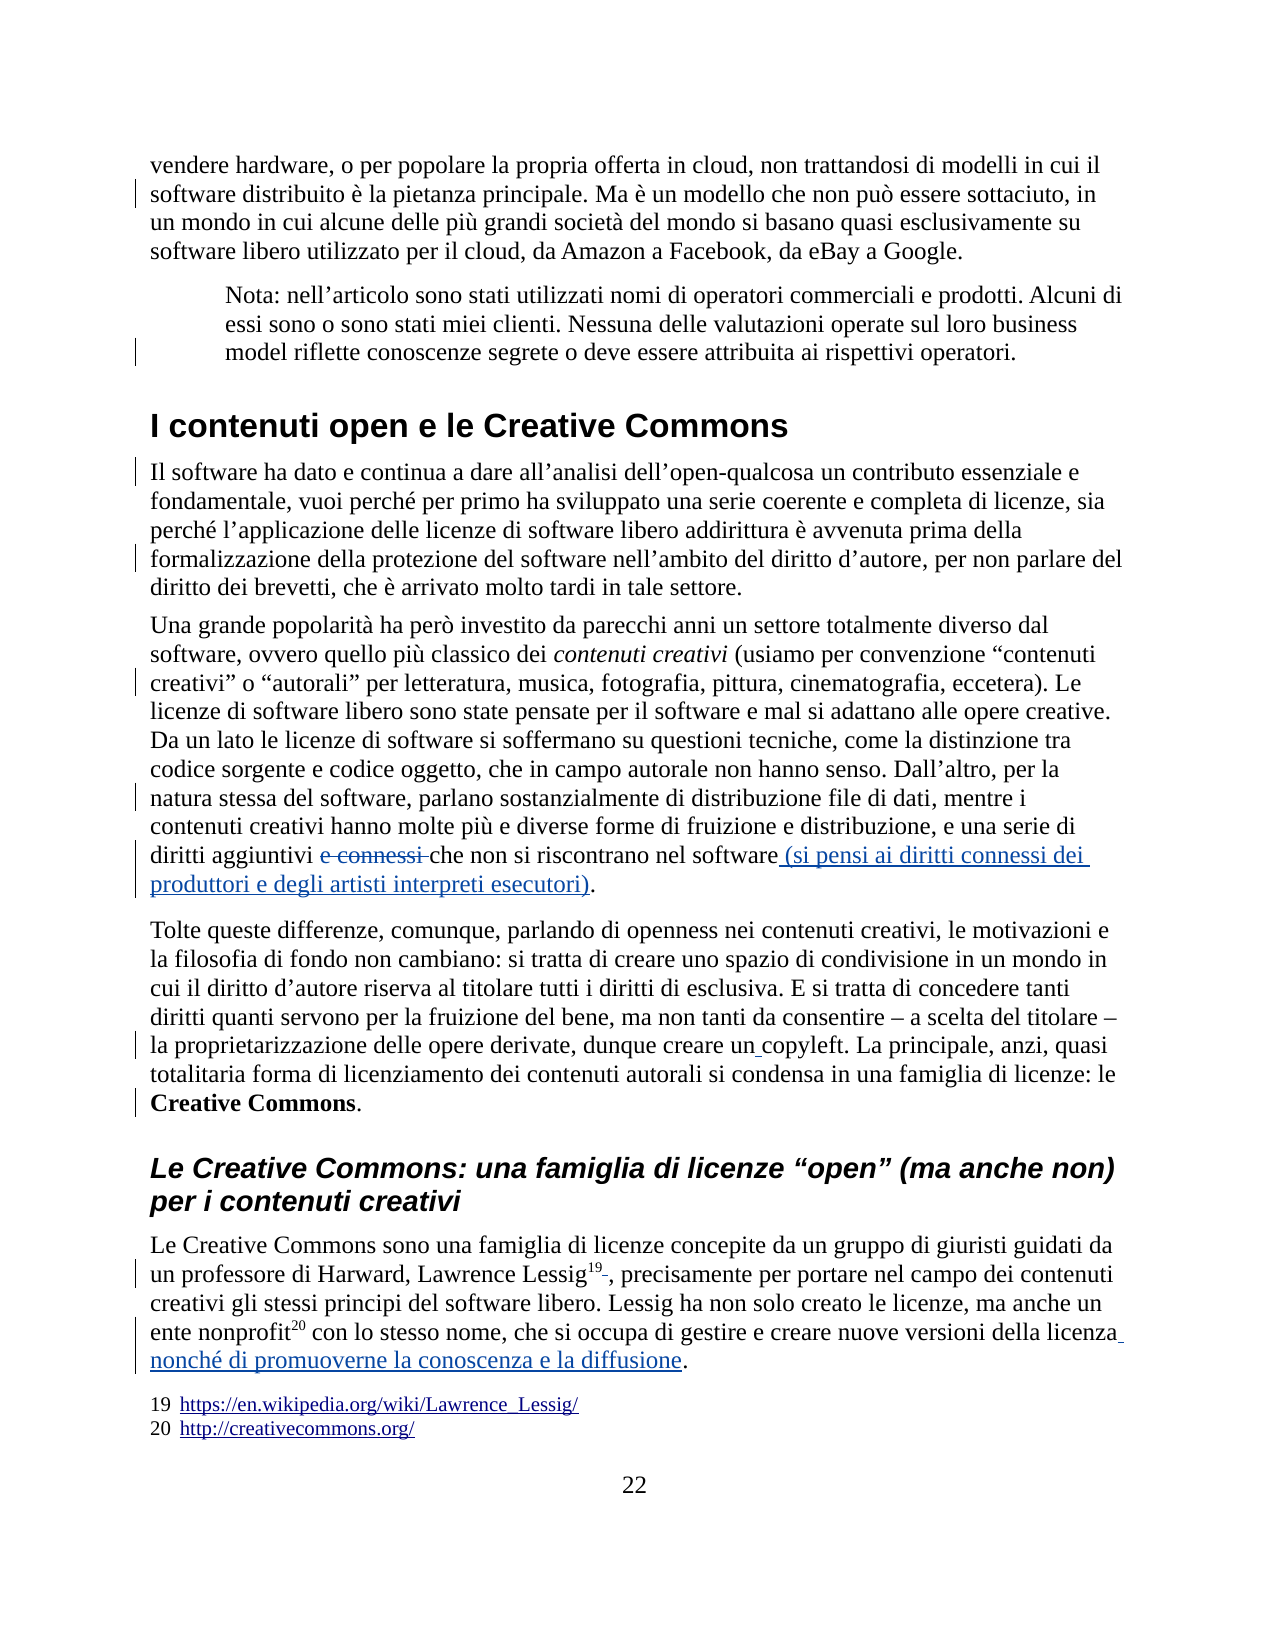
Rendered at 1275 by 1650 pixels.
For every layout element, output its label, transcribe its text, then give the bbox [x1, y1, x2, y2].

text Le Creative Commons sono una famiglia di licenze concepite da un gruppo di giuristi guidati da un professore di Harward, Lawrence Lessig, precisamente per portare nel campo dei contenuti creativi gli stessi principi del software libero. Lessig ha non solo creato le licenze, ma anche un ente nonprofit con lo stesso nome, che si occupa di gestire e creare nuove versioni della licenza nonché di promuoverne la conoscenza e la diffusione. [150, 1230, 1125, 1374]
text vendere hardware, o per popolare la propria offerta in cloud, non trattandosi di modelli in cui il software distribuito è la pietanza principale. Ma è un modello che non può essere sottaciuto, in un mondo in cui alcune delle più grandi società del mondo si basano quasi esclusivamente su software libero utilizzato per il cloud, da Amazon a Facebook, da eBay a Google. [150, 150, 1125, 265]
text http://creativecommons.org/ [150, 1416, 1125, 1440]
subtitle I contenuti open e le Creative Commons [150, 406, 1125, 445]
text https://en.wikipedia.org/wiki/Lawrence_Lessig/ [150, 1392, 1125, 1416]
subtitle Le Creative Commons: una famiglia di licenze “open” (ma anche non) per i contenuti creativi [150, 1151, 1125, 1218]
text Nota: nell’articolo sono stati utilizzati nomi di operatori commerciali e prodotti. Alcuni di essi sono o sono stati miei clienti. Nessuna delle valutazioni operate sul loro business model riflette conoscenze segrete o deve essere attribuita ai rispettivi operatori. [225, 280, 1125, 366]
text Una grande popolarità ha però investito da parecchi anni un settore totalmente diverso dal software, ovvero quello più classico dei contenuti creativi (usiamo per convenzione “contenuti creativi” o “autorali” per letteratura, musica, fotografia, pittura, cinematografia, eccetera). Le licenze di software libero sono state pensate per il software e mal si adattano alle opere creative. Da un lato le licenze di software si soffermano su questioni tecniche, come la distinzione tra codice sorgente e codice oggetto, che in campo autorale non hanno senso. Dall’altro, per la natura stessa del software, parlano sostanzialmente di distribuzione file di dati, mentre i contenuti creativi hanno molte più e diverse forme di fruizione e distribuzione, e una serie di diritti aggiuntivi che non si riscontrano nel software (si pensi ai diritti connessi dei produttori e degli artisti interpreti esecutori). [150, 610, 1125, 898]
text Tolte queste differenze, comunque, parlando di openness nei contenuti creativi, le motivazioni e la filosofia di fondo non cambiano: si tratta di creare uno spazio di condivisione in un mondo in cui il diritto d’autore riserva al titolare tutti i diritti di esclusiva. E si tratta di concedere tanti diritti quanti servono per la fruizione del bene, ma non tanti da consentire – a scelta del titolare – la proprietarizzazione delle opere derivate, dunque creare un copyleft. La principale, anzi, quasi totalitaria forma di licenziamento dei contenuti autorali si condensa in una famiglia di licenze: le Creative Commons. [150, 916, 1125, 1117]
text Il software ha dato e continua a dare all’analisi dell’open-qualcosa un contributo essenziale e fondamentale, vuoi perché per primo ha sviluppato una serie coerente e completa di licenze, sia perché l’applicazione delle licenze di software libero addirittura è avvenuta prima della formalizzazione della protezione del software nell’ambito del diritto d’autore, per non parlare del diritto dei brevetti, che è arrivato molto tardi in tale settore. [150, 457, 1125, 601]
